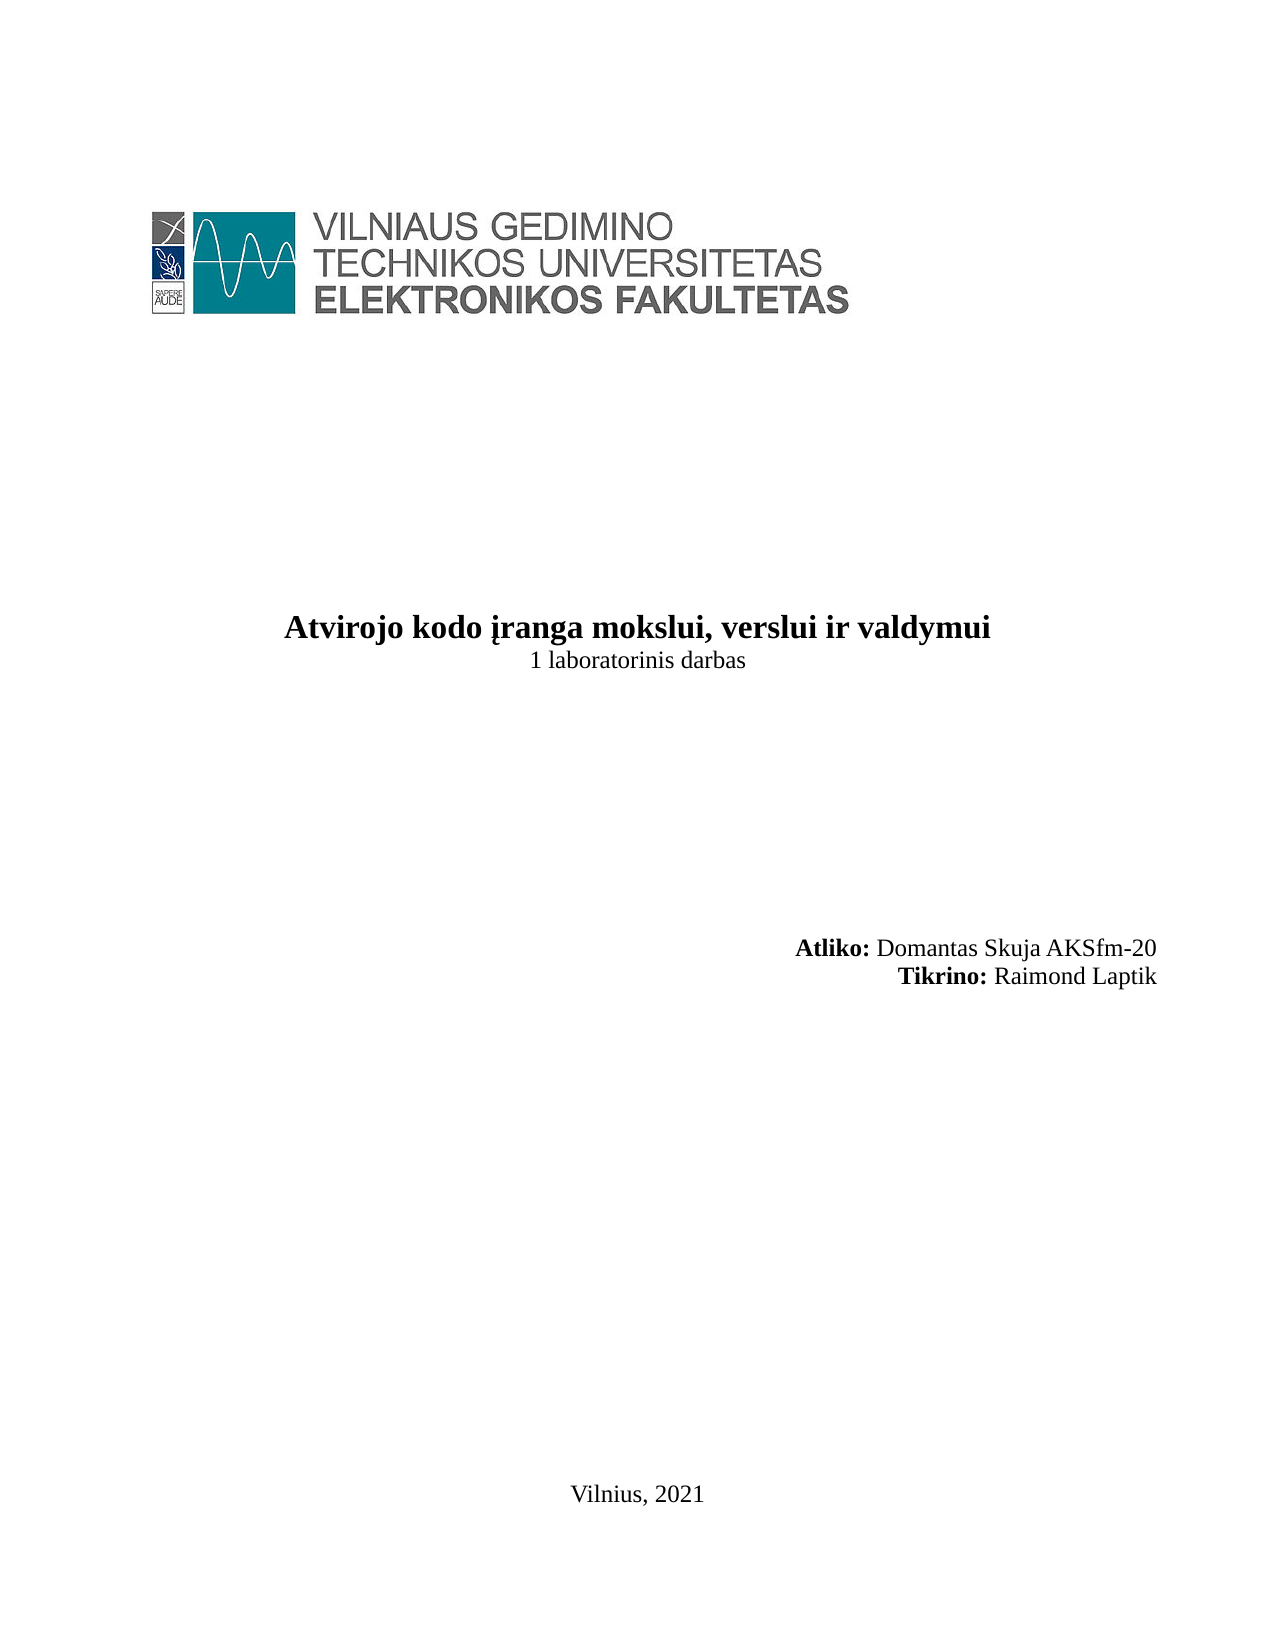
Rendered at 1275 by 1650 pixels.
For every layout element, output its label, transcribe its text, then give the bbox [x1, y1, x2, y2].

text Tikrino: Raimond Laptik [118, 961, 1157, 990]
text Vilnius, 2021 [118, 1479, 1157, 1508]
text Atvirojo kodo įranga mokslui, verslui ir valdymui [118, 607, 1157, 645]
text Atliko: Domantas Skuja AKSfm-20 [118, 933, 1157, 961]
text 1 laboratorinis darbas [118, 645, 1157, 674]
